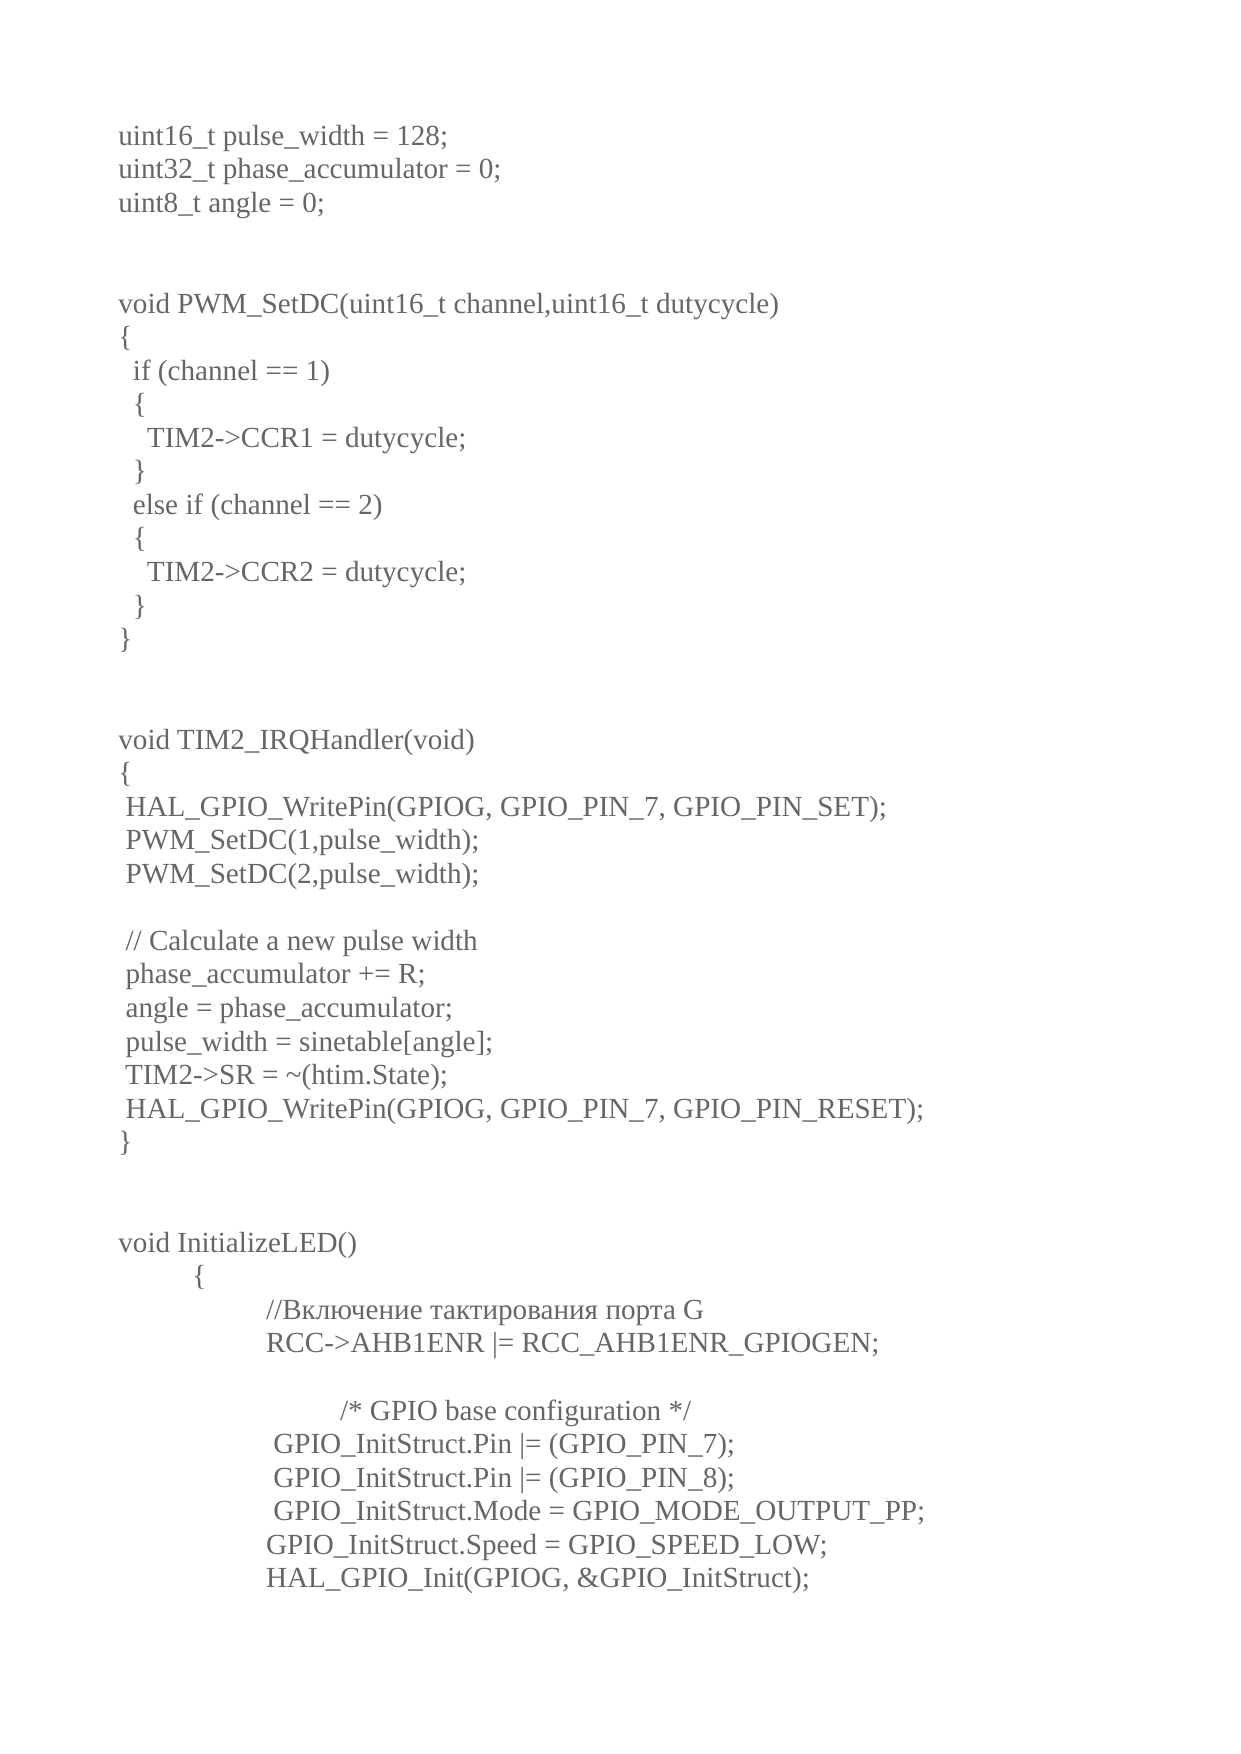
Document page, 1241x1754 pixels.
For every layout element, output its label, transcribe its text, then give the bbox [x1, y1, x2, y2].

text GPIO_InitStruct.Speed = GPIO_SPEED_LOW; [118, 1527, 1122, 1560]
text // Calculate a new pulse width [118, 923, 1122, 957]
text TIM2->CCR2 = dutycycle; [118, 554, 1122, 588]
text else if (channel == 2) [118, 487, 1122, 521]
text PWM_SetDC(1,pulse_width); [118, 822, 1122, 856]
text uint16_t pulse_width = 128; [118, 118, 1122, 152]
text } [118, 1124, 1122, 1158]
text uint32_t phase_accumulator = 0; [118, 152, 1122, 185]
text void InitializeLED() [118, 1225, 1122, 1258]
text PWM_SetDC(2,pulse_width); [118, 856, 1122, 889]
text { [118, 386, 1122, 420]
text GPIO_InitStruct.Pin |= (GPIO_PIN_8); [118, 1460, 1122, 1493]
text } [118, 588, 1122, 621]
text GPIO_InitStruct.Mode = GPIO_MODE_OUTPUT_PP; [118, 1493, 1122, 1527]
text { [118, 319, 1122, 353]
text phase_accumulator += R; [118, 957, 1122, 990]
text void PWM_SetDC(uint16_t channel,uint16_t dutycycle) [118, 286, 1122, 319]
text { [118, 521, 1122, 554]
text HAL_GPIO_Init(GPIOG, &GPIO_InitStruct); [118, 1560, 1122, 1594]
text { [118, 1258, 1122, 1292]
text } [118, 621, 1122, 655]
text /* GPIO base configuration */ [118, 1393, 1122, 1426]
text pulse_width = sinetable[angle]; [118, 1024, 1122, 1057]
text //Включение тактирования порта G [118, 1292, 1122, 1326]
text angle = phase_accumulator; [118, 990, 1122, 1024]
text { [118, 755, 1122, 789]
text void TIM2_IRQHandler(void) [118, 722, 1122, 755]
text if (channel == 1) [118, 353, 1122, 386]
text GPIO_InitStruct.Pin |= (GPIO_PIN_7); [118, 1426, 1122, 1460]
text TIM2->SR = ~(htim.State); [118, 1057, 1122, 1091]
text RCC->AHB1ENR |= RCC_AHB1ENR_GPIOGEN; [118, 1326, 1122, 1359]
text HAL_GPIO_WritePin(GPIOG, GPIO_PIN_7, GPIO_PIN_RESET); [118, 1091, 1122, 1124]
text HAL_GPIO_WritePin(GPIOG, GPIO_PIN_7, GPIO_PIN_SET); [118, 789, 1122, 822]
text TIM2->CCR1 = dutycycle; [118, 420, 1122, 453]
text } [118, 453, 1122, 487]
text uint8_t angle = 0; [118, 185, 1122, 219]
